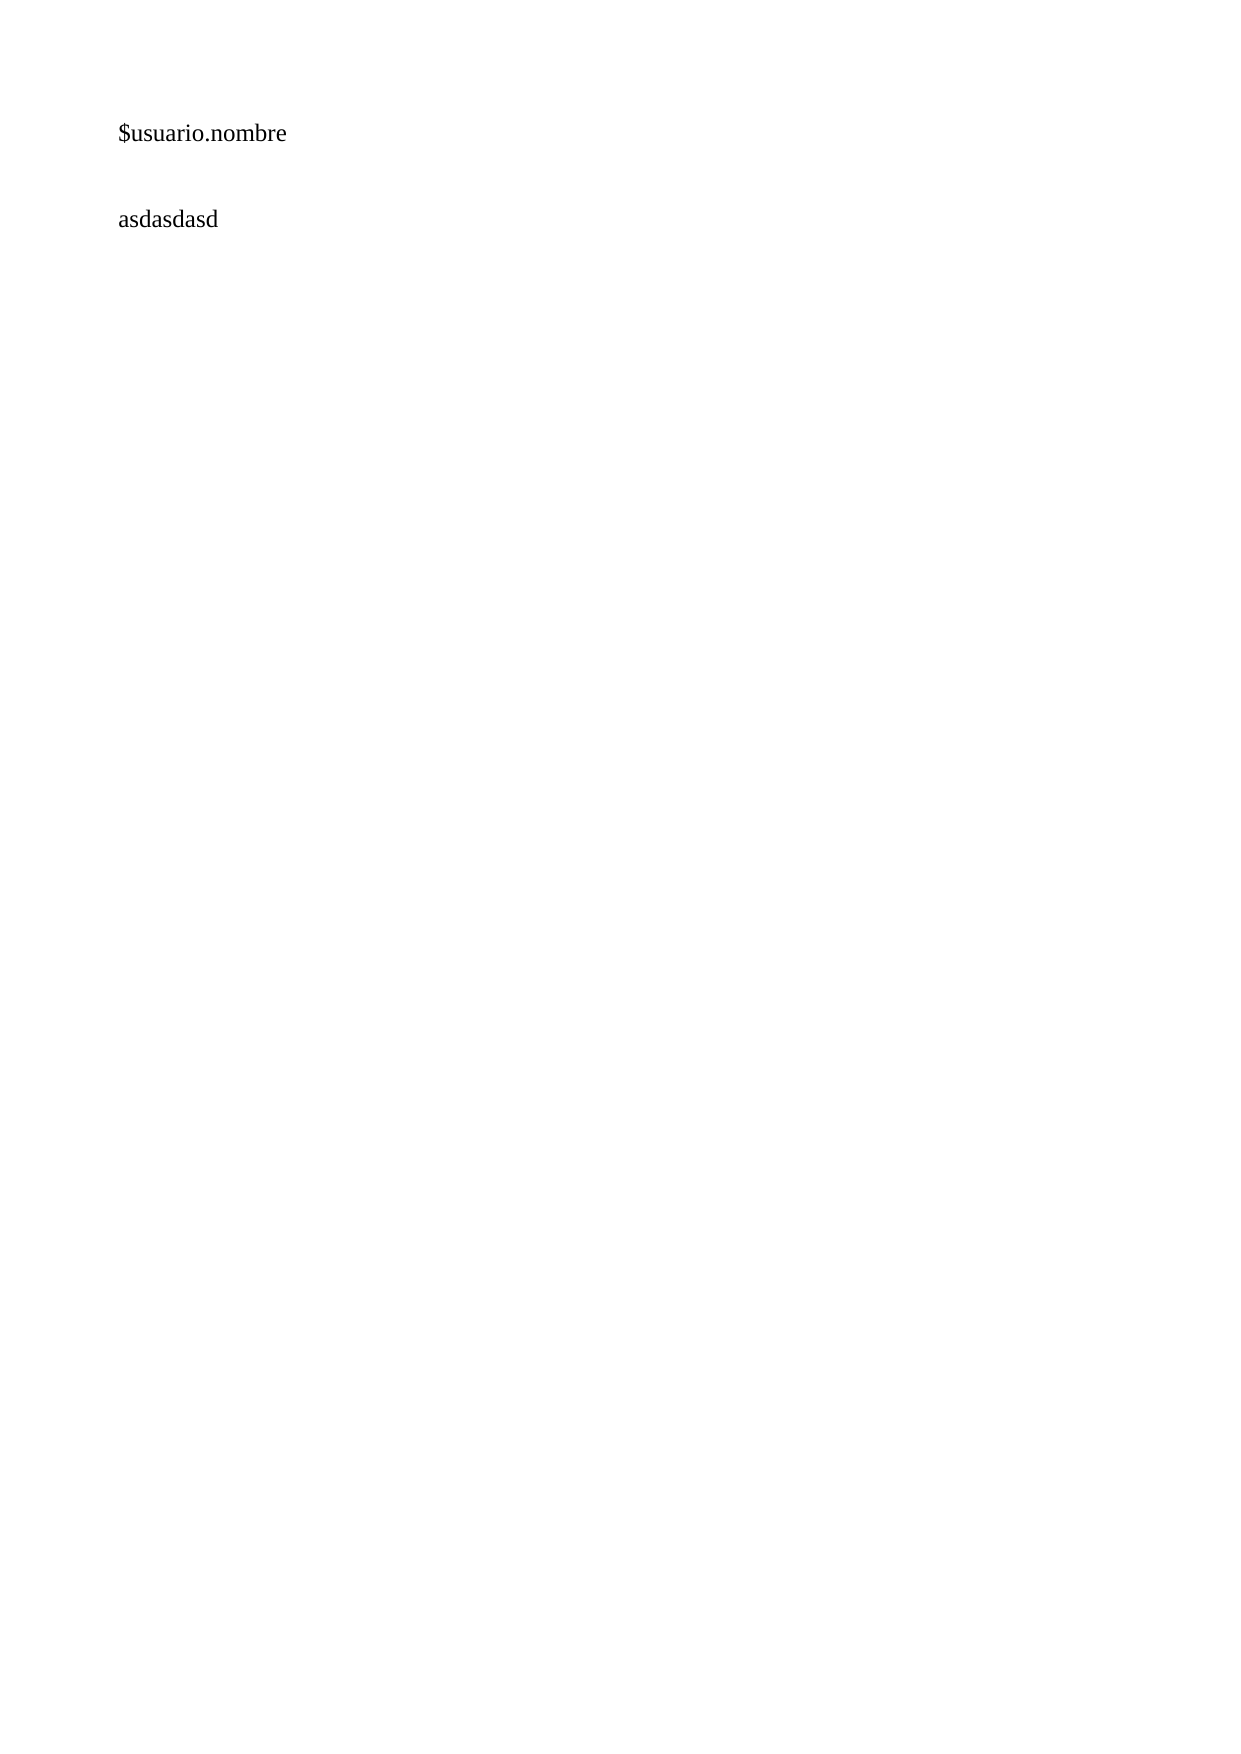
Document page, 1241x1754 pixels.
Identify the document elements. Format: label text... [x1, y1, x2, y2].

text $usuario.nombre [118, 118, 1122, 147]
text asdasdasd [118, 204, 1122, 233]
